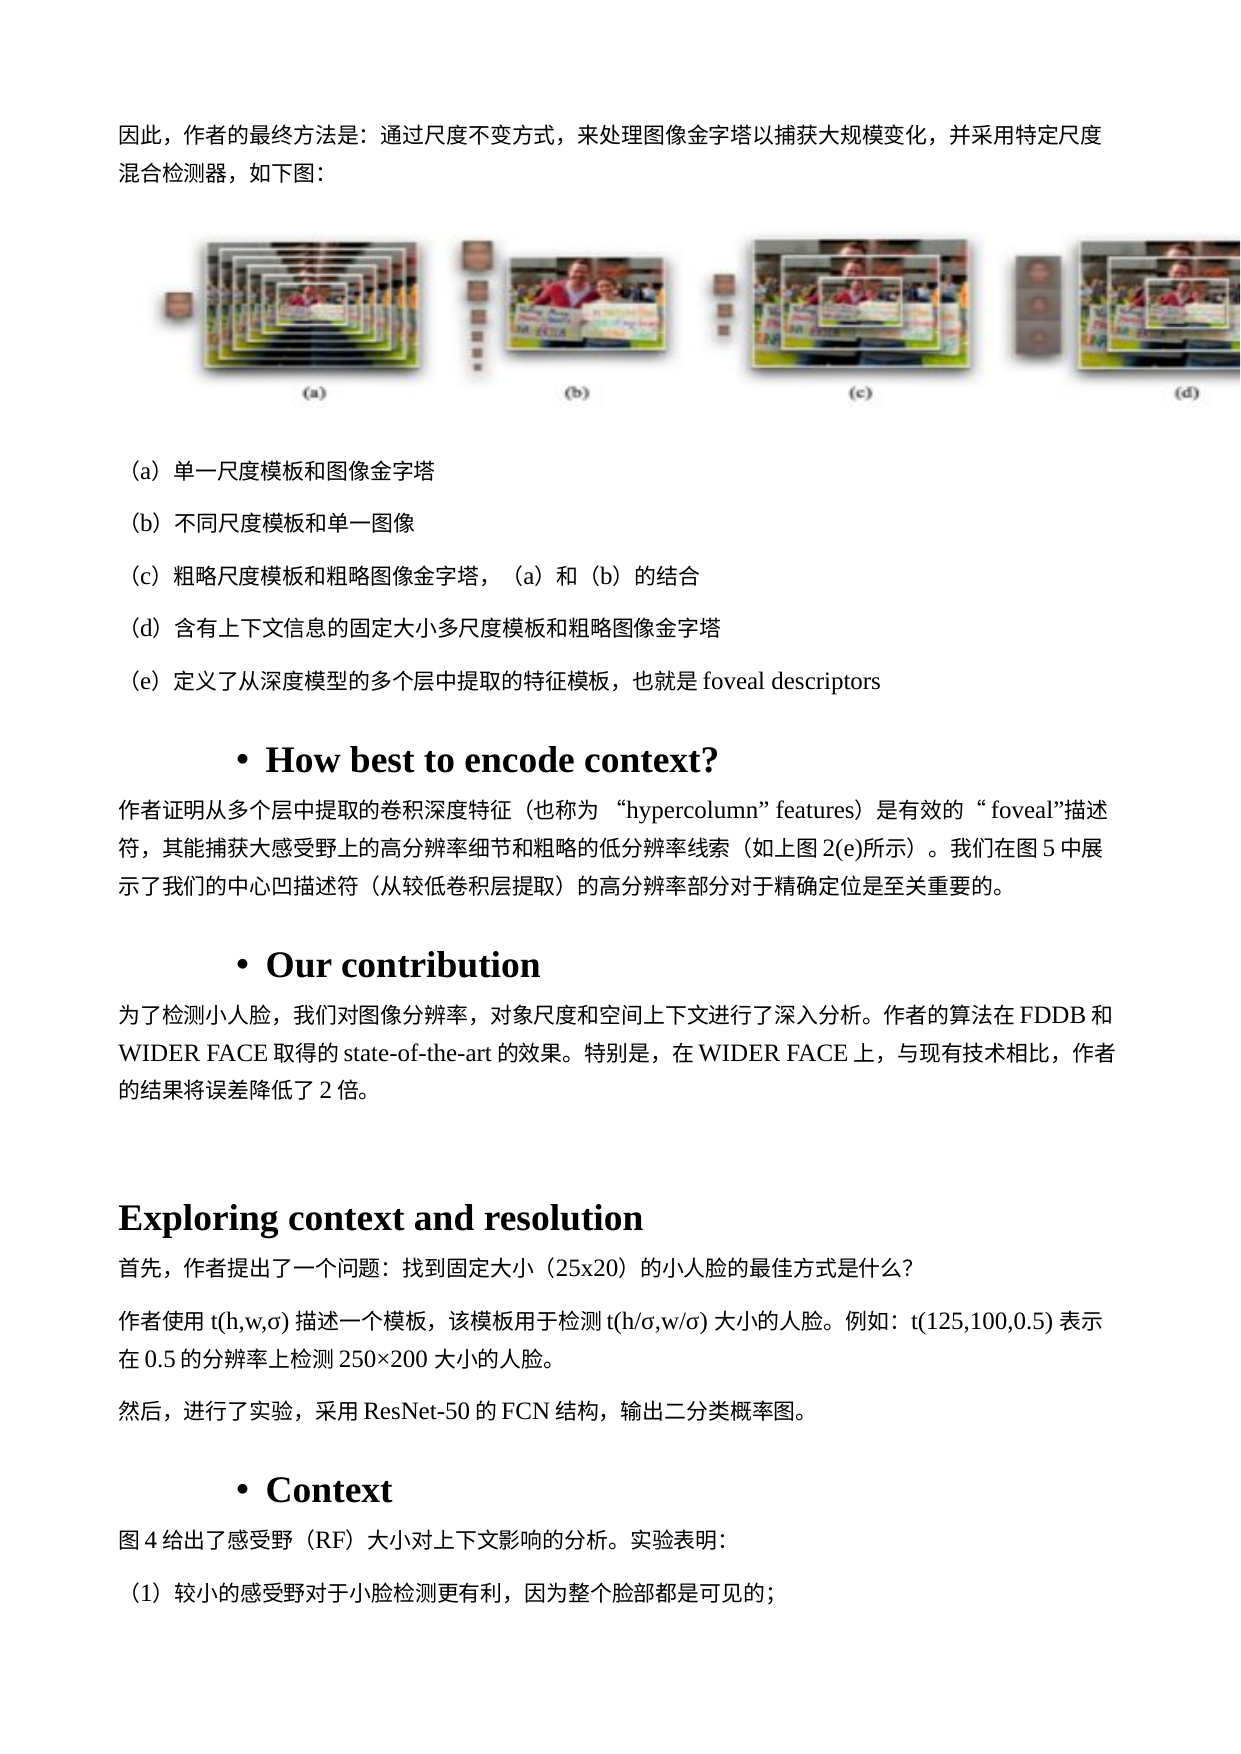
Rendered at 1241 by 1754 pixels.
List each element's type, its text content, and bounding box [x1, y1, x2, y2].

text 作者证明从多个层中提取的卷积深度特征（也称为 “hypercolumn” features）是有效的“ foveal”描述符，其能捕获大感受野上的高分辨率细节和粗略的低分辨率线索（如上图2(e)所示）。我们在图5中展示了我们的中心凹描述符（从较低卷积层提取）的高分辨率部分对于精确定位是至关重要的。 [118, 793, 1122, 900]
text 因此，作者的最终方法是：通过尺度不变方式，来处理图像金字塔以捕获大规模变化，并采用特定尺度混合检测器，如下图： [118, 118, 1122, 188]
text （d）含有上下文信息的固定大小多尺度模板和粗略图像金字塔 [118, 611, 1122, 643]
text （e）定义了从深度模型的多个层中提取的特征模板，也就是foveal descriptors [118, 664, 1122, 696]
subtitle Exploring context and resolution [118, 1196, 1122, 1239]
text 作者使用 t(h,w,σ) 描述一个模板，该模板用于检测 t(h/σ,w/σ) 大小的人脸。例如：t(125,100,0.5) 表示在0.5的分辨率上检测 250×200 大小的人脸。 [118, 1304, 1122, 1373]
text （b）不同尺度模板和单一图像 [118, 506, 1122, 538]
text （1）较小的感受野对于小脸检测更有利，因为整个脸部都是可见的； [118, 1576, 1122, 1607]
text 首先，作者提出了一个问题：找到固定大小（25x20）的小人脸的最佳方式是什么？ [118, 1251, 1122, 1283]
subtitle Context [236, 1468, 1122, 1511]
text 图4给出了感受野（RF）大小对上下文影响的分析。实验表明： [118, 1523, 1122, 1555]
text 然后，进行了实验，采用ResNet-50的FCN结构，输出二分类概率图。 [118, 1394, 1122, 1426]
text （c）粗略尺度模板和粗略图像金字塔，（a）和（b）的结合 [118, 559, 1122, 591]
text 为了检测小人脸，我们对图像分辨率，对象尺度和空间上下文进行了深入分析。作者的算法在FDDB和WIDER FACE取得的state-of-the-art的效果。特别是，在WIDER FACE上，与现有技术相比，作者的结果将误差降低了2倍。 [118, 998, 1122, 1105]
subtitle How best to encode context? [236, 737, 1122, 780]
subtitle Our contribution [236, 942, 1122, 985]
text （a）单一尺度模板和图像金字塔 [118, 454, 1122, 486]
picture [118, 208, 1241, 434]
